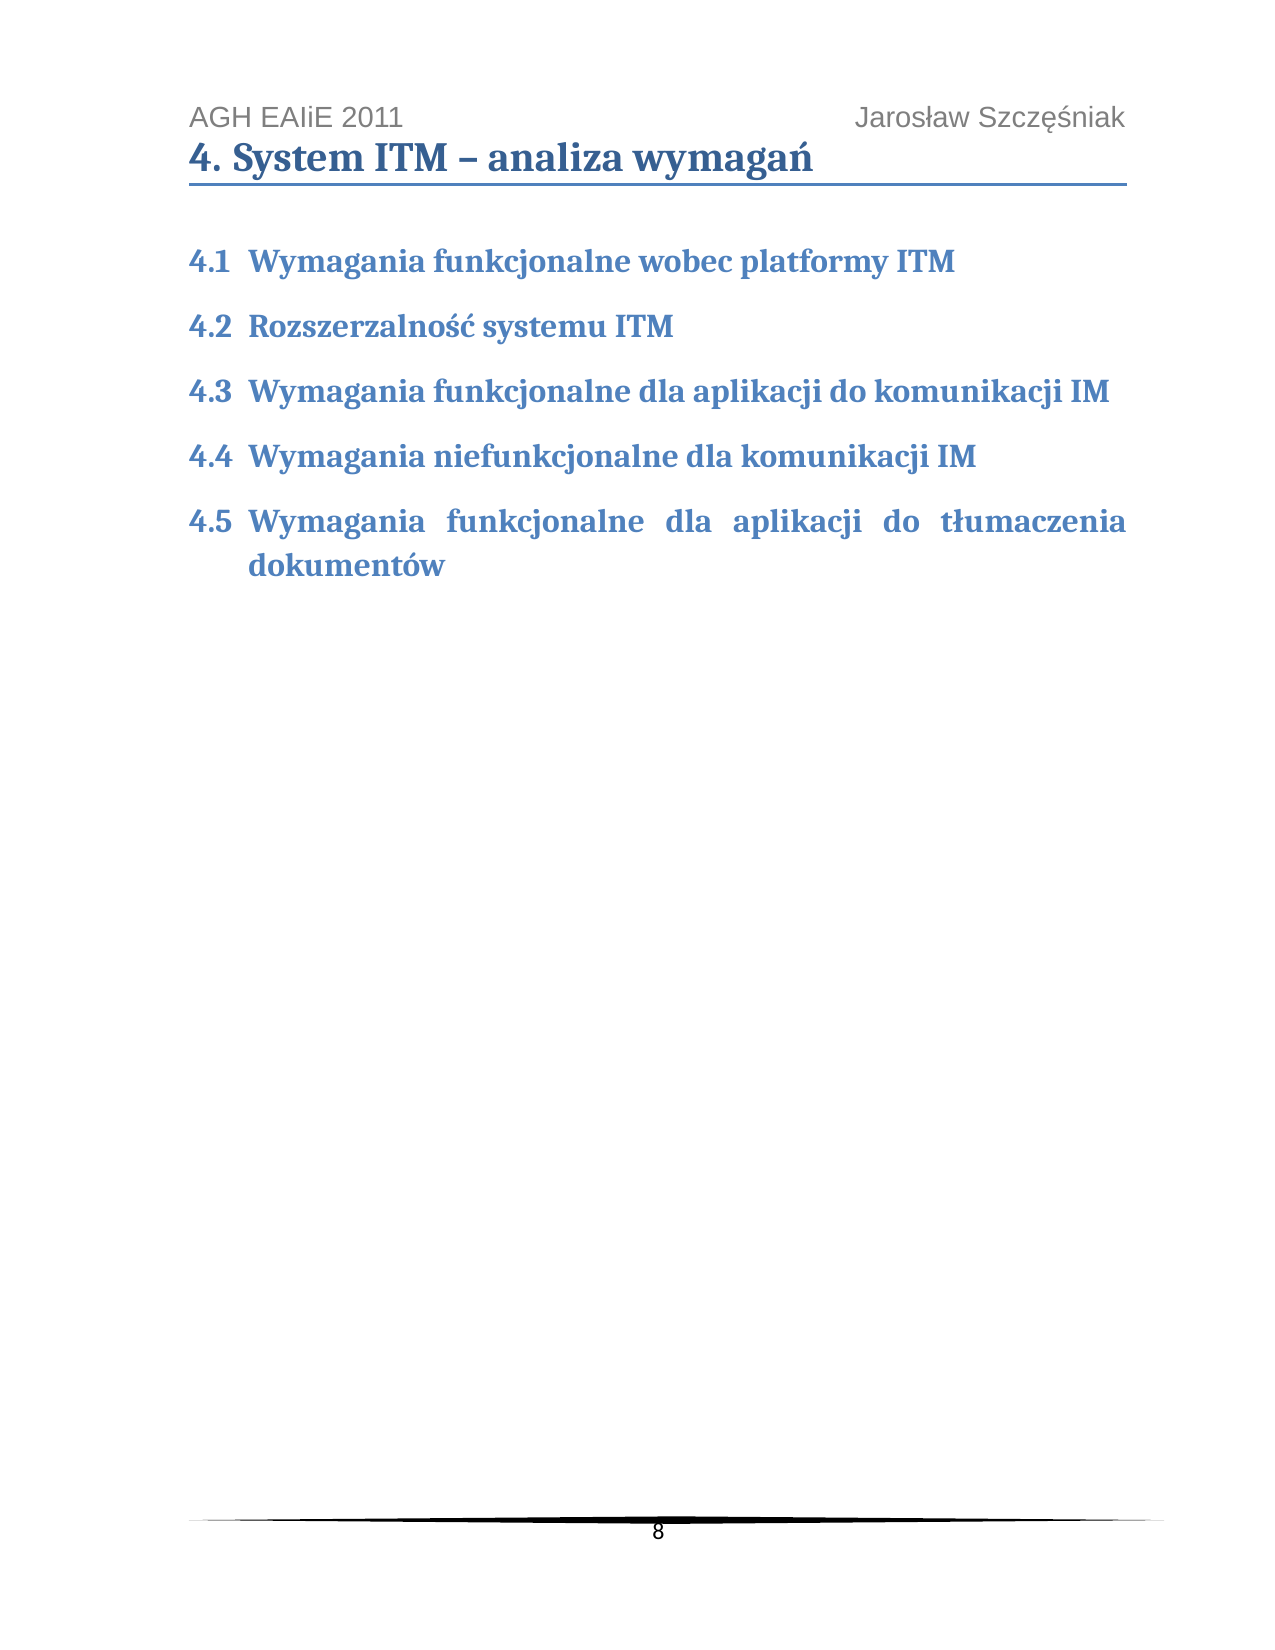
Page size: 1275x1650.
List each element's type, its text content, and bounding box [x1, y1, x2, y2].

subtitle Rozszerzalność systemu ITM [189, 308, 1127, 346]
subtitle Wymagania funkcjonalne dla aplikacji do komunikacji IM [189, 373, 1127, 411]
subtitle Wymagania funkcjonalne wobec platformy ITM [189, 243, 1127, 281]
subtitle System ITM – analiza wymagań [189, 133, 1127, 183]
subtitle Wymagania funkcjonalne dla aplikacji do tłumaczenia dokumentów [189, 502, 1127, 585]
subtitle Wymagania niefunkcjonalne dla komunikacji IM [189, 437, 1127, 476]
